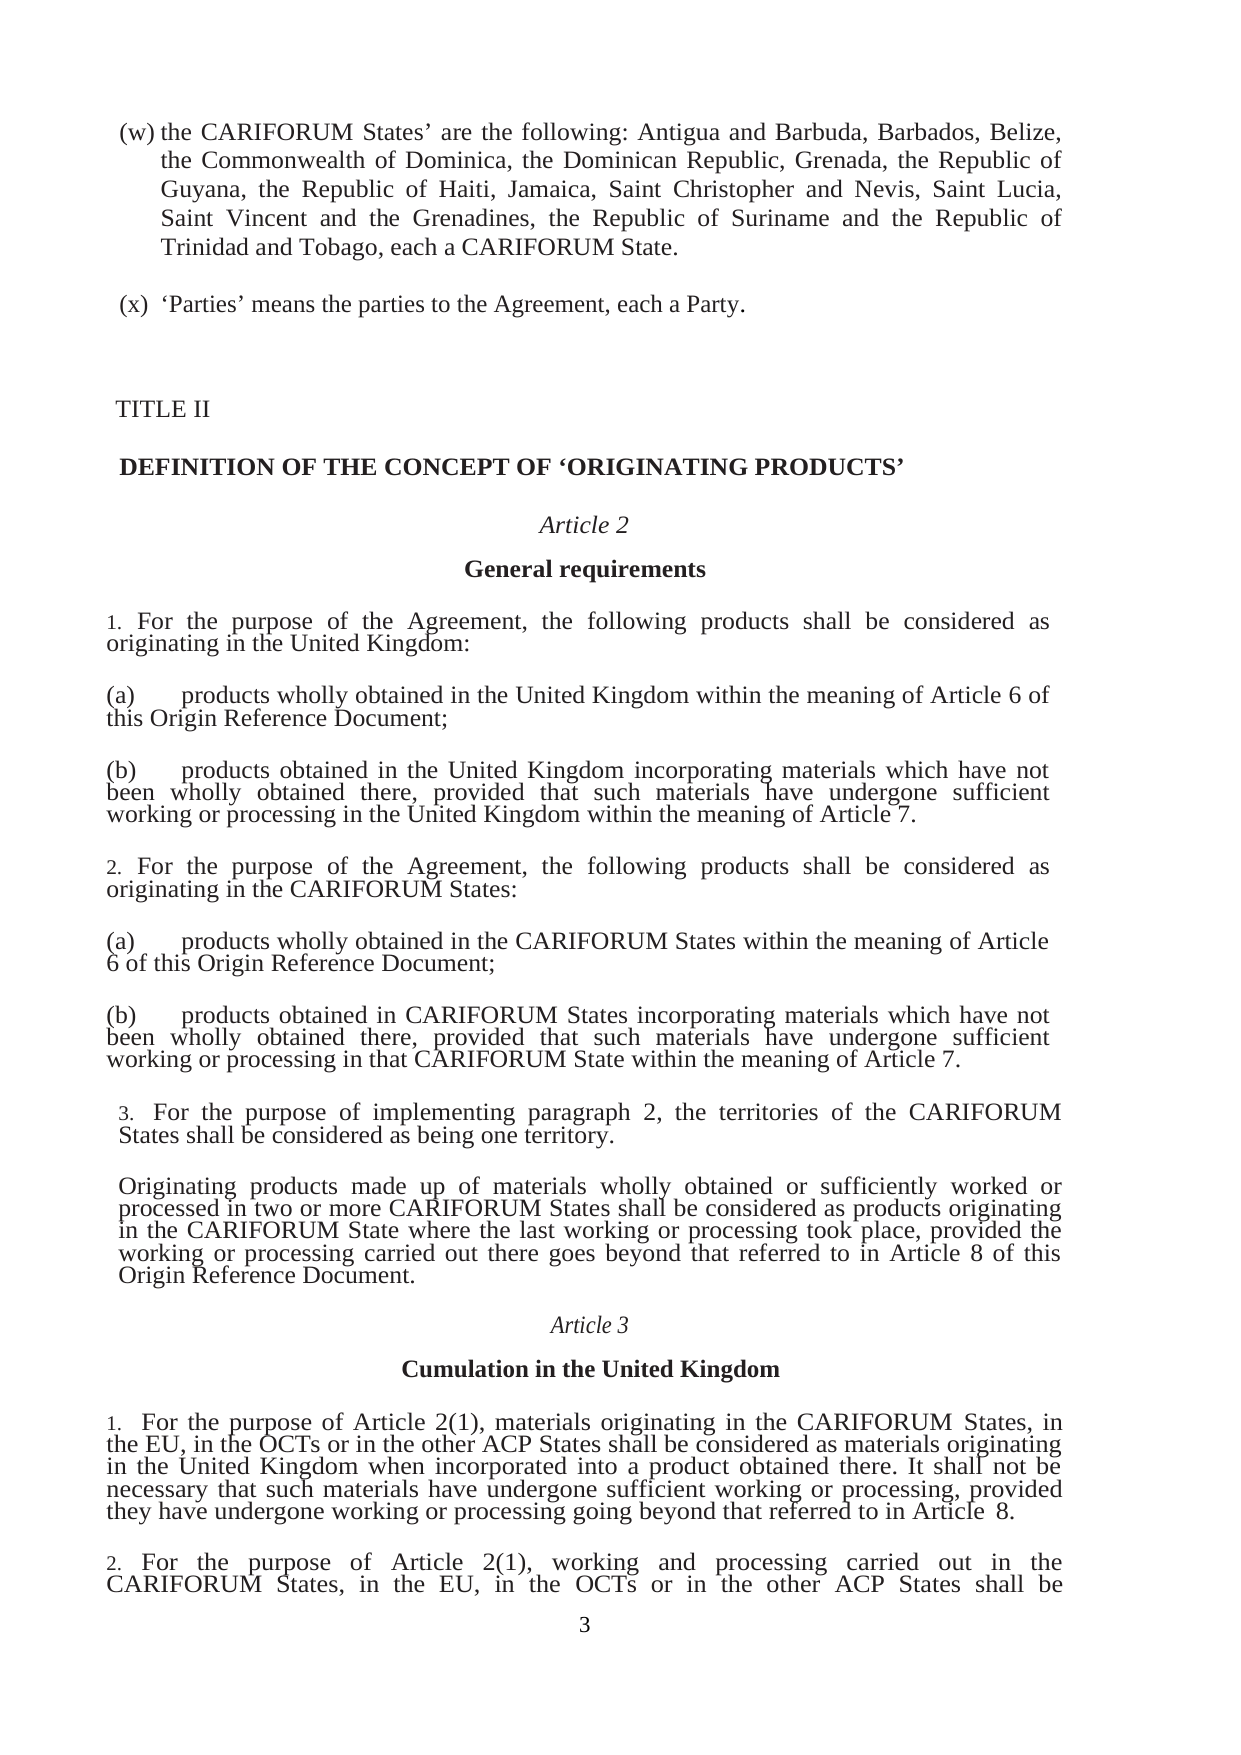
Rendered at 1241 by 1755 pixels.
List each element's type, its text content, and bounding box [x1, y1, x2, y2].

list For the purpose of the Agreement, the following products shall be considered as originating in the CARIFORUM States: [106, 857, 1051, 901]
text DEFINITION OF THE CONCEPT OF ‘ORIGINATING PRODUCTS’ [119, 452, 1063, 480]
list For the purpose of Article 2(1), working and processing carried out in the CARIFORUM States, in the EU, in the OCTs or in the other ACP States shall be considered as having been carried out in the United Kingdom, when the materials undergo subsequent working or processing in the United Kingdom going beyond that referred to in Article 8. [106, 1553, 1063, 1597]
list the CARIFORUM States’ are the following: Antigua and Barbuda, Barbados, Belize, the Commonwealth of Dominica, the Dominican Republic, Grenada, the Republic of Guyana, the Republic of Haiti, Jamaica, Saint Christopher and Nevis, Saint Lucia, Saint Vincent and the Grenadines, the Republic of Suriname and the Republic of Trinidad and Tobago, each a CARIFORUM State. [119, 117, 1063, 260]
text Article 3 [194, 1310, 987, 1339]
list products obtained in the United Kingdom incorporating materials which have not been wholly obtained there, provided that such materials have undergone sufficient working or processing in the United Kingdom within the meaning of Article 7. [106, 760, 1051, 827]
text TITLE II [115, 394, 1055, 423]
list For the purpose of the Agreement, the following products shall be considered as originating in the United Kingdom: [106, 612, 1051, 656]
list ‘Parties’ means the parties to the Agreement, each a Party. [119, 289, 1063, 318]
text Originating products made up of materials wholly obtained or sufficiently worked or processed in two or more CARIFORUM States shall be considered as products originating in the CARIFORUM State where the last working or processing took place, provided the working or processing carried out there goes beyond that referred to in Article 8 of this Origin Reference Document. [118, 1176, 1063, 1288]
list For the purpose of implementing paragraph 2, the territories of the CARIFORUM States shall be considered as being one territory. [118, 1103, 1063, 1148]
list products wholly obtained in the United Kingdom within the meaning of Article 6 of this Origin Reference Document; [106, 686, 1051, 731]
text General requirements [115, 554, 1055, 582]
list products wholly obtained in the CARIFORUM States within the meaning of Article 6 of this Origin Reference Document; [106, 931, 1051, 976]
text Cumulation in the United Kingdom [194, 1354, 987, 1383]
text Article 2 [115, 510, 1055, 538]
list For the purpose of Article 2(1), materials originating in the CARIFORUM States, in the EU, in the OCTs or in the other ACP States shall be considered as materials originating in the United Kingdom when incorporated into a product obtained there. It shall not be necessary that such materials have undergone sufficient working or processing, provided they have undergone working or processing going beyond that referred to in Article 8. [106, 1412, 1063, 1524]
list products obtained in CARIFORUM States incorporating materials which have not been wholly obtained there, provided that such materials have undergone sufficient working or processing in that CARIFORUM State within the meaning of Article 7. [106, 1006, 1051, 1072]
